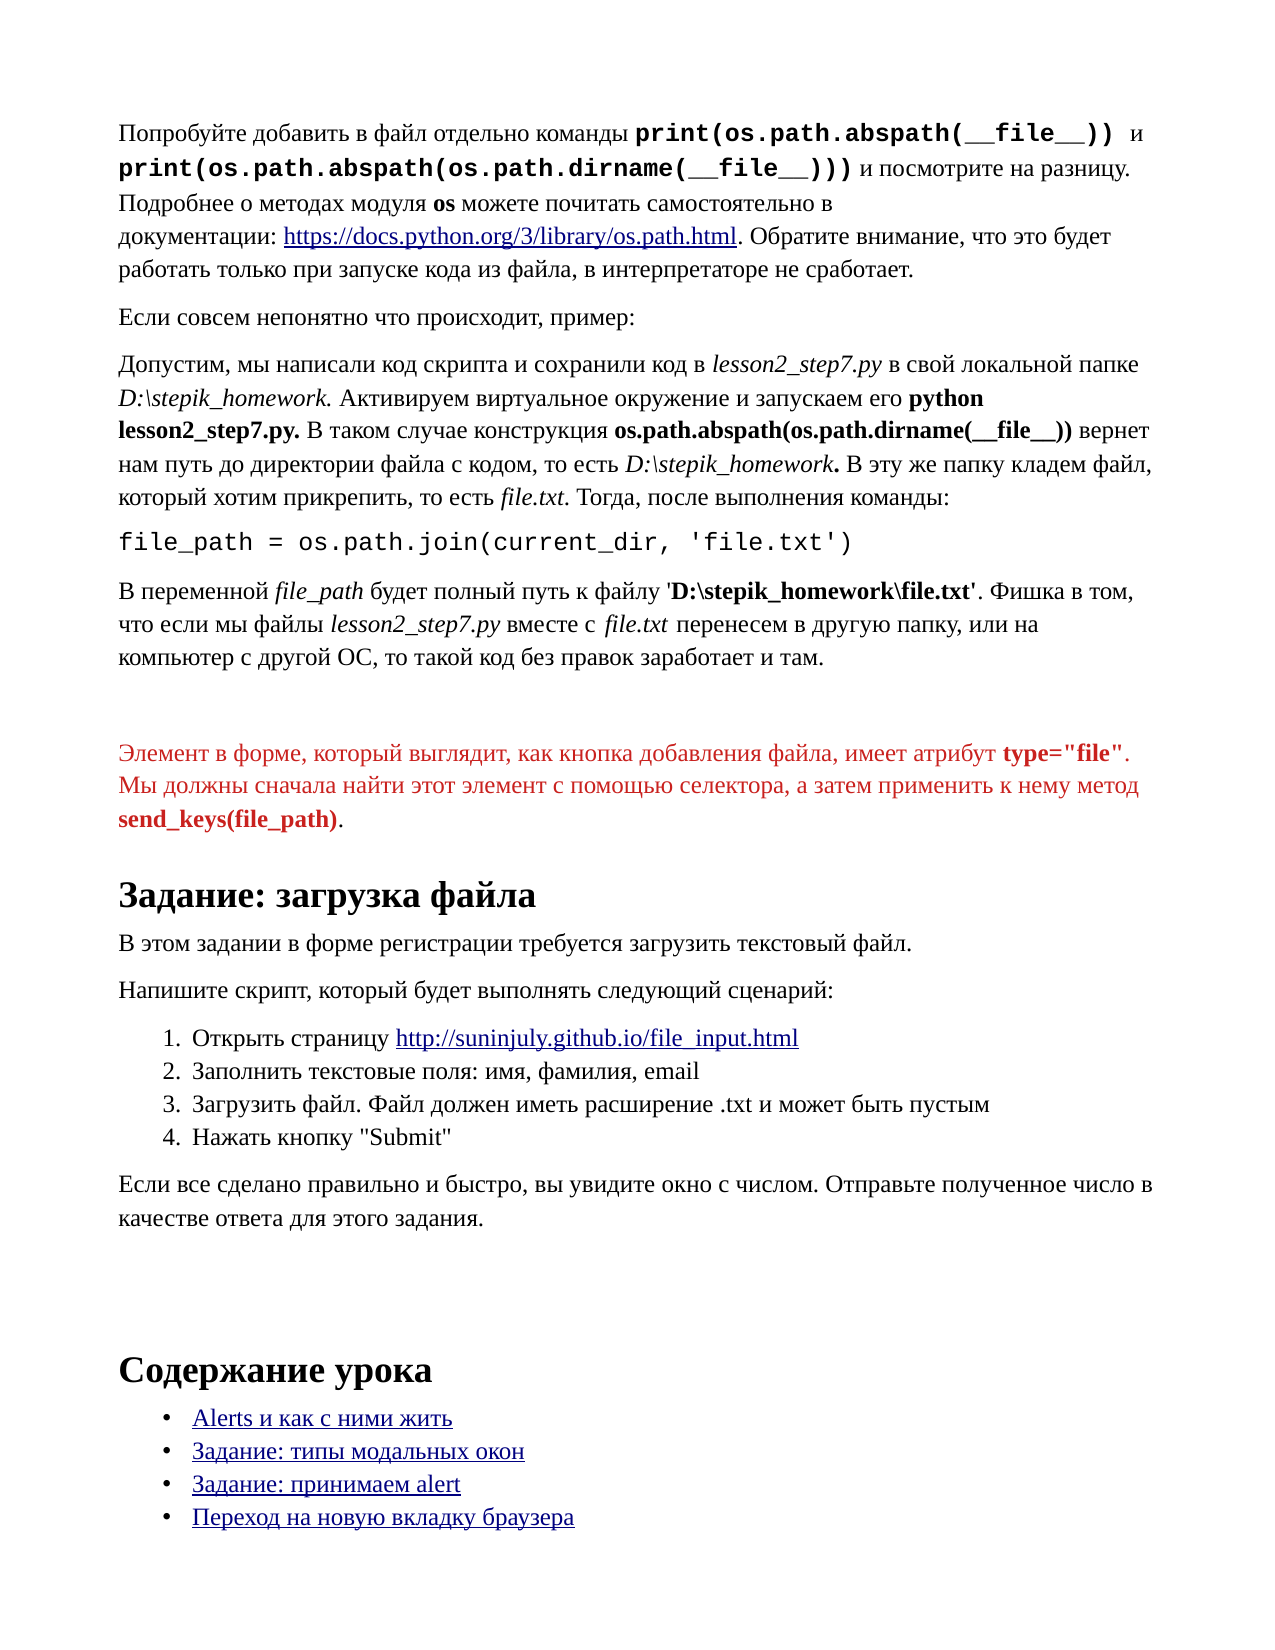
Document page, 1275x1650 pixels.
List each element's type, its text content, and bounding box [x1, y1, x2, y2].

text Если совсем непонятно что происходит, пример: [118, 302, 1157, 331]
subtitle Задание: загрузка файла [118, 872, 1157, 915]
subtitle Содержание урока [118, 1347, 1157, 1391]
list Заполнить текстовые поля: имя, фамилия, email [162, 1056, 1157, 1085]
text В этом задании в форме регистрации требуется загрузить текстовый файл. [118, 928, 1157, 956]
text Напишите скрипт, который будет выполнять следующий сценарий: [118, 975, 1157, 1004]
text file_path = os.path.join(current_dir, 'file.txt') [118, 529, 1157, 558]
text Допустим, мы написали код скрипта и сохранили код в lesson2_step7.py в свой локальной папке D:\stepik_homework. Активируем виртуальное окружение и запускаем его python lesson2_step7.py. В таком случае конструкция os.path.abspath(os.path.dirname(__file__)) вернет нам путь до директории файла с кодом, то есть D:\stepik_homework. В эту же папку кладем файл, который хотим прикрепить, то есть file.txt. Тогда, после выполнения команды: [118, 349, 1157, 510]
text Попробуйте добавить в файл отдельно команды print(os.path.abspath(__file__)) и print(os.path.abspath(os.path.dirname(__file__))) и посмотрите на разницу. Подробнее о методах модуля os можете почитать самостоятельно в документации: https://docs.python.org/3/library/os.path.html. Обратите внимание, что это будет работать только при запуске кода из файла, в интерпретаторе не сработает. [118, 118, 1157, 283]
list Переход на новую вкладку браузера [162, 1502, 1157, 1531]
list Alerts и как с ними жить [162, 1403, 1157, 1432]
list Загрузить файл. Файл должен иметь расширение .txt и может быть пустым [162, 1089, 1157, 1118]
text В переменной file_path будет полный путь к файлу 'D:\stepik_homework\file.txt'. Фишка в том, что если мы файлы lesson2_step7.py вместе с file.txt перенесем в другую папку, или на компьютер с другой ОС, то такой код без правок заработает и там. [118, 576, 1157, 671]
text Элемент в форме, который выглядит, как кнопка добавления файла, имеет атрибут type="file". Мы должны сначала найти этот элемент с помощью селектора, а затем применить к нему метод send_keys(file_path). [118, 738, 1157, 832]
list Задание: типы модальных окон [162, 1436, 1157, 1465]
list Задание: принимаем alert [162, 1469, 1157, 1498]
list Открыть страницу http://suninjuly.github.io/file_input.html [162, 1023, 1157, 1052]
text Если все сделано правильно и быстро, вы увидите окно с числом. Отправьте полученное число в качестве ответа для этого задания. [118, 1169, 1157, 1231]
list Нажать кнопку "Submit" [162, 1122, 1157, 1151]
